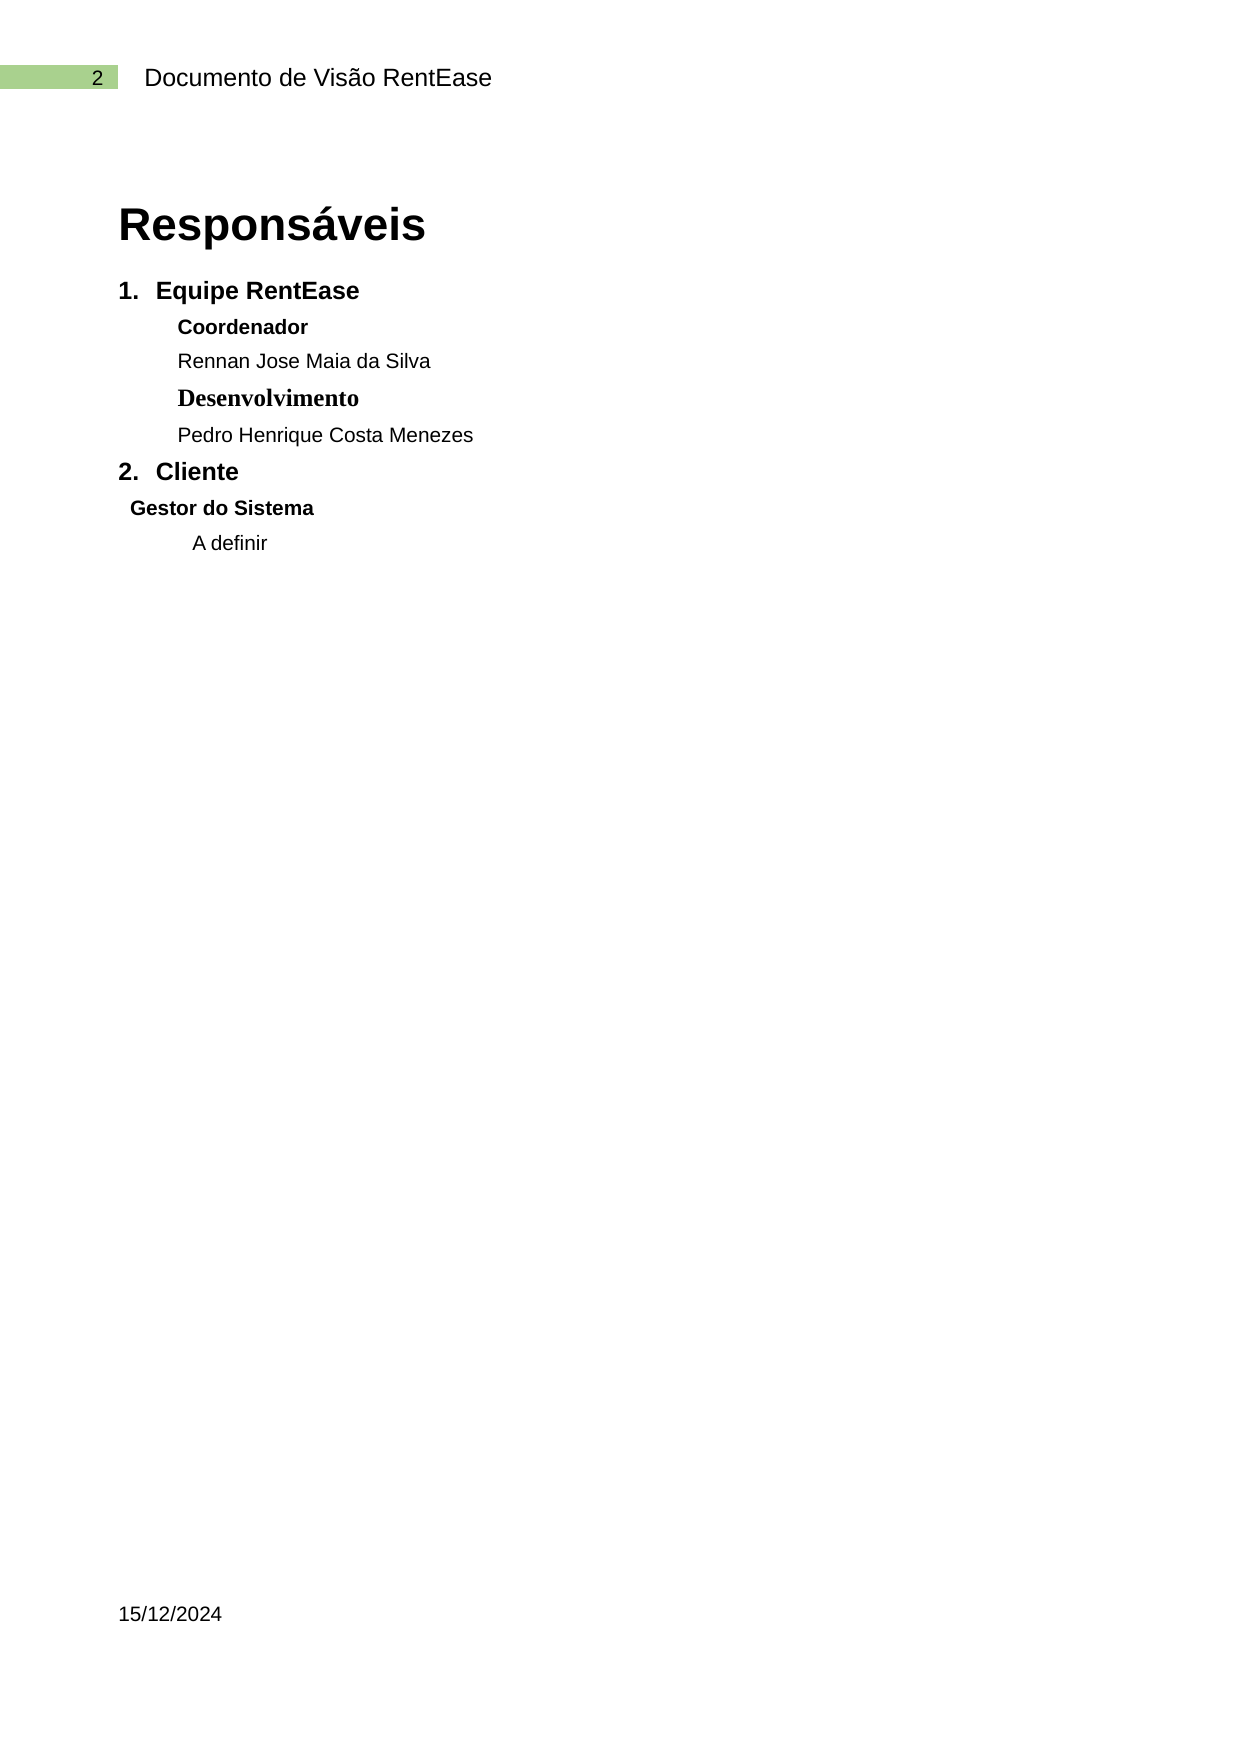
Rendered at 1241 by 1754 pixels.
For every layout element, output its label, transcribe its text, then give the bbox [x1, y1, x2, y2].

list Cliente [118, 457, 1170, 486]
text Pedro Henrique Costa Menezes [177, 423, 1170, 447]
list Equipe RentEase [118, 276, 1170, 304]
text Coordenador [177, 315, 1170, 339]
text A definir [156, 531, 1170, 554]
text Rennan Jose Maia da Silva [177, 349, 1170, 373]
text Desenvolvimento [177, 383, 1170, 412]
text Gestor do Sistema [118, 496, 1170, 520]
text Responsáveis [118, 198, 1170, 251]
